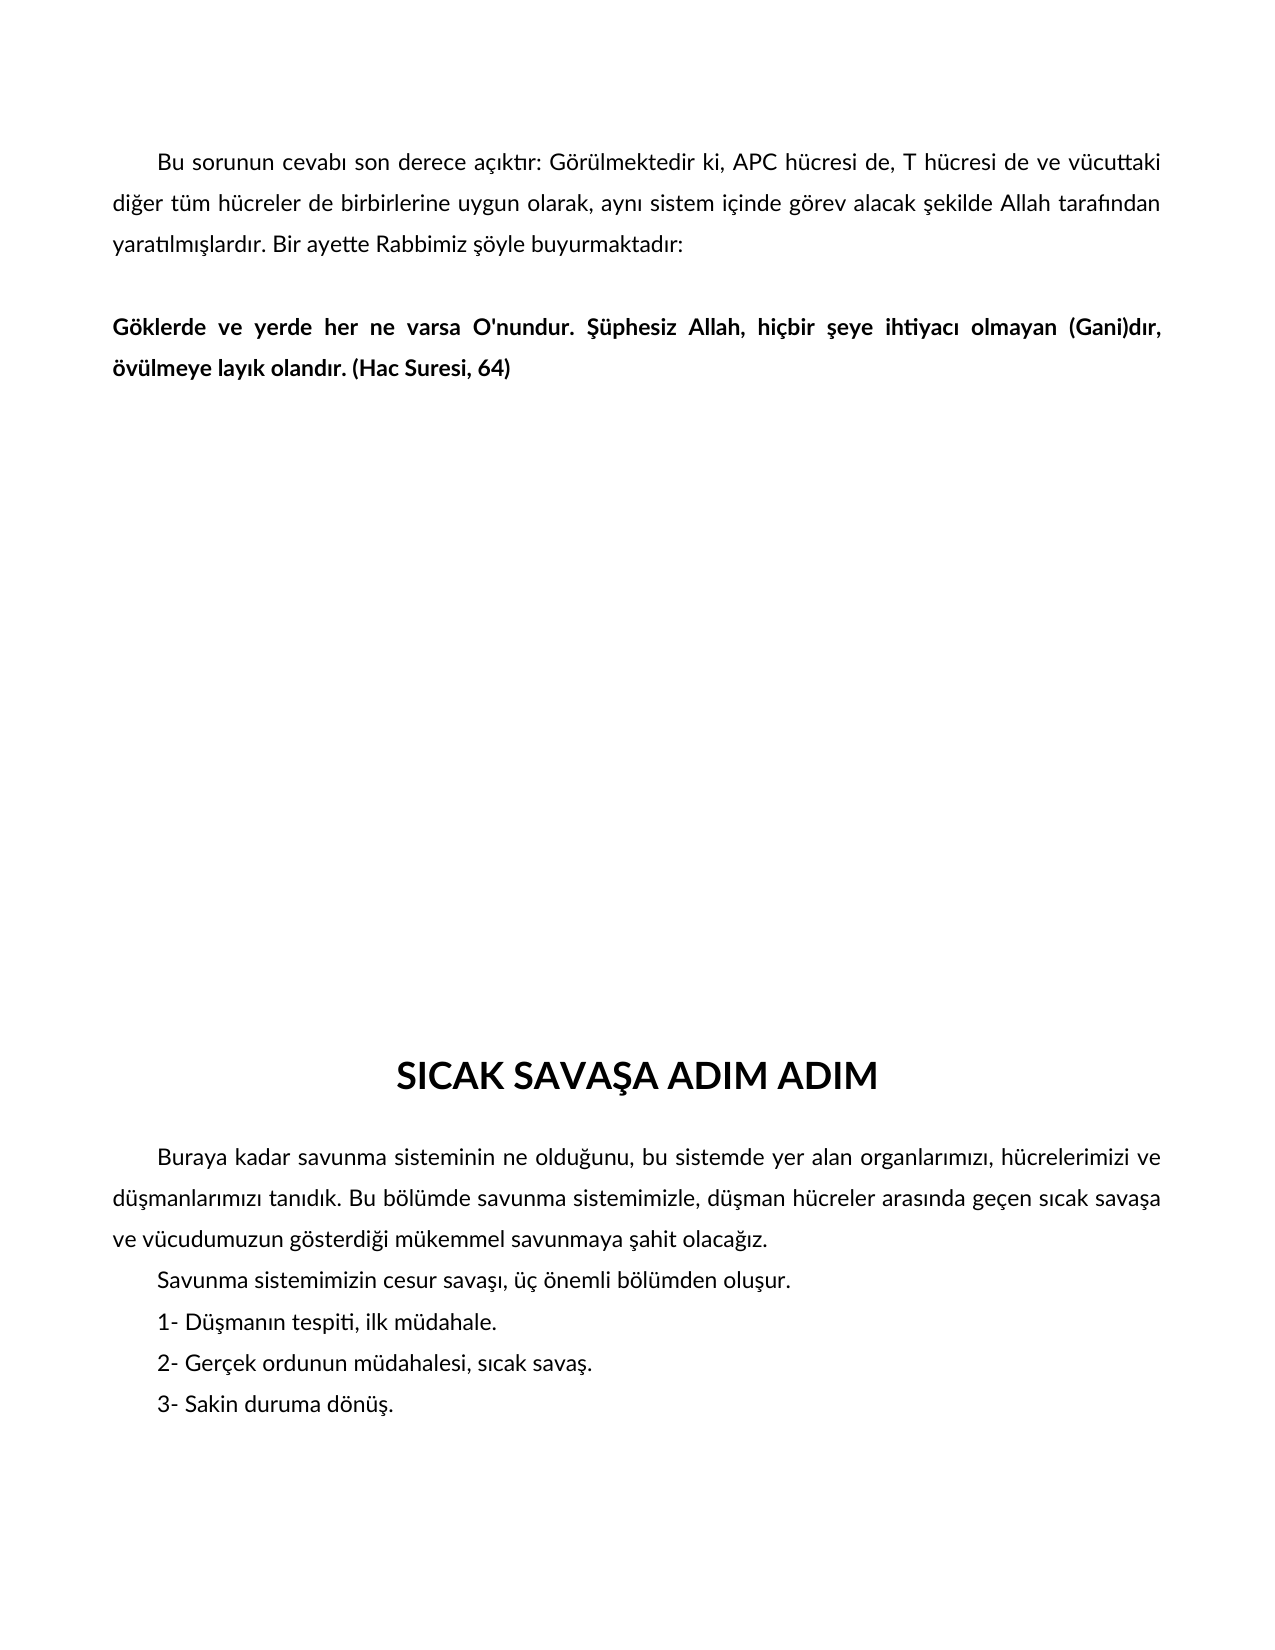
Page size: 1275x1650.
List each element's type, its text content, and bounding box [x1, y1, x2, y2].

text Bu sorunun cevabı son derece açıktır: Görülmektedir ki, APC hücresi de, T hücresi de ve vücuttaki diğer tüm hücreler de birbirlerine uygun olarak, aynı sistem içinde görev alacak şekilde Allah tarafından yaratılmışlardır. Bir ayette Rabbimiz şöyle buyurmaktadır: [112, 148, 1162, 258]
text Buraya kadar savunma sisteminin ne olduğunu, bu sistemde yer alan organlarımızı, hücrelerimizi ve düşmanlarımızı tanıdık. Bu bölümde savunma sistemimizle, düşman hücreler arasında geçen sıcak savaşa ve vücudumuzun gösterdiği mükemmel savunmaya şahit olacağız. [112, 1143, 1162, 1253]
text Göklerde ve yerde her ne varsa O'nundur. Şüphesiz Allah, hiçbir şeye ihtiyacı olmayan (Gani)dır, övülmeye layık olandır. (Hac Suresi, 64) [112, 313, 1162, 381]
text 3- Sakin duruma dönüş. [112, 1390, 1162, 1418]
text SICAK SAVAŞA ADIM ADIM [112, 1053, 1162, 1098]
text Savunma sistemimizin cesur savaşı, üç önemli bölümden oluşur. [112, 1266, 1162, 1294]
text 1- Düşmanın tespiti, ilk müdahale. [112, 1308, 1162, 1335]
text 2- Gerçek ordunun müdahalesi, sıcak savaş. [112, 1349, 1162, 1376]
